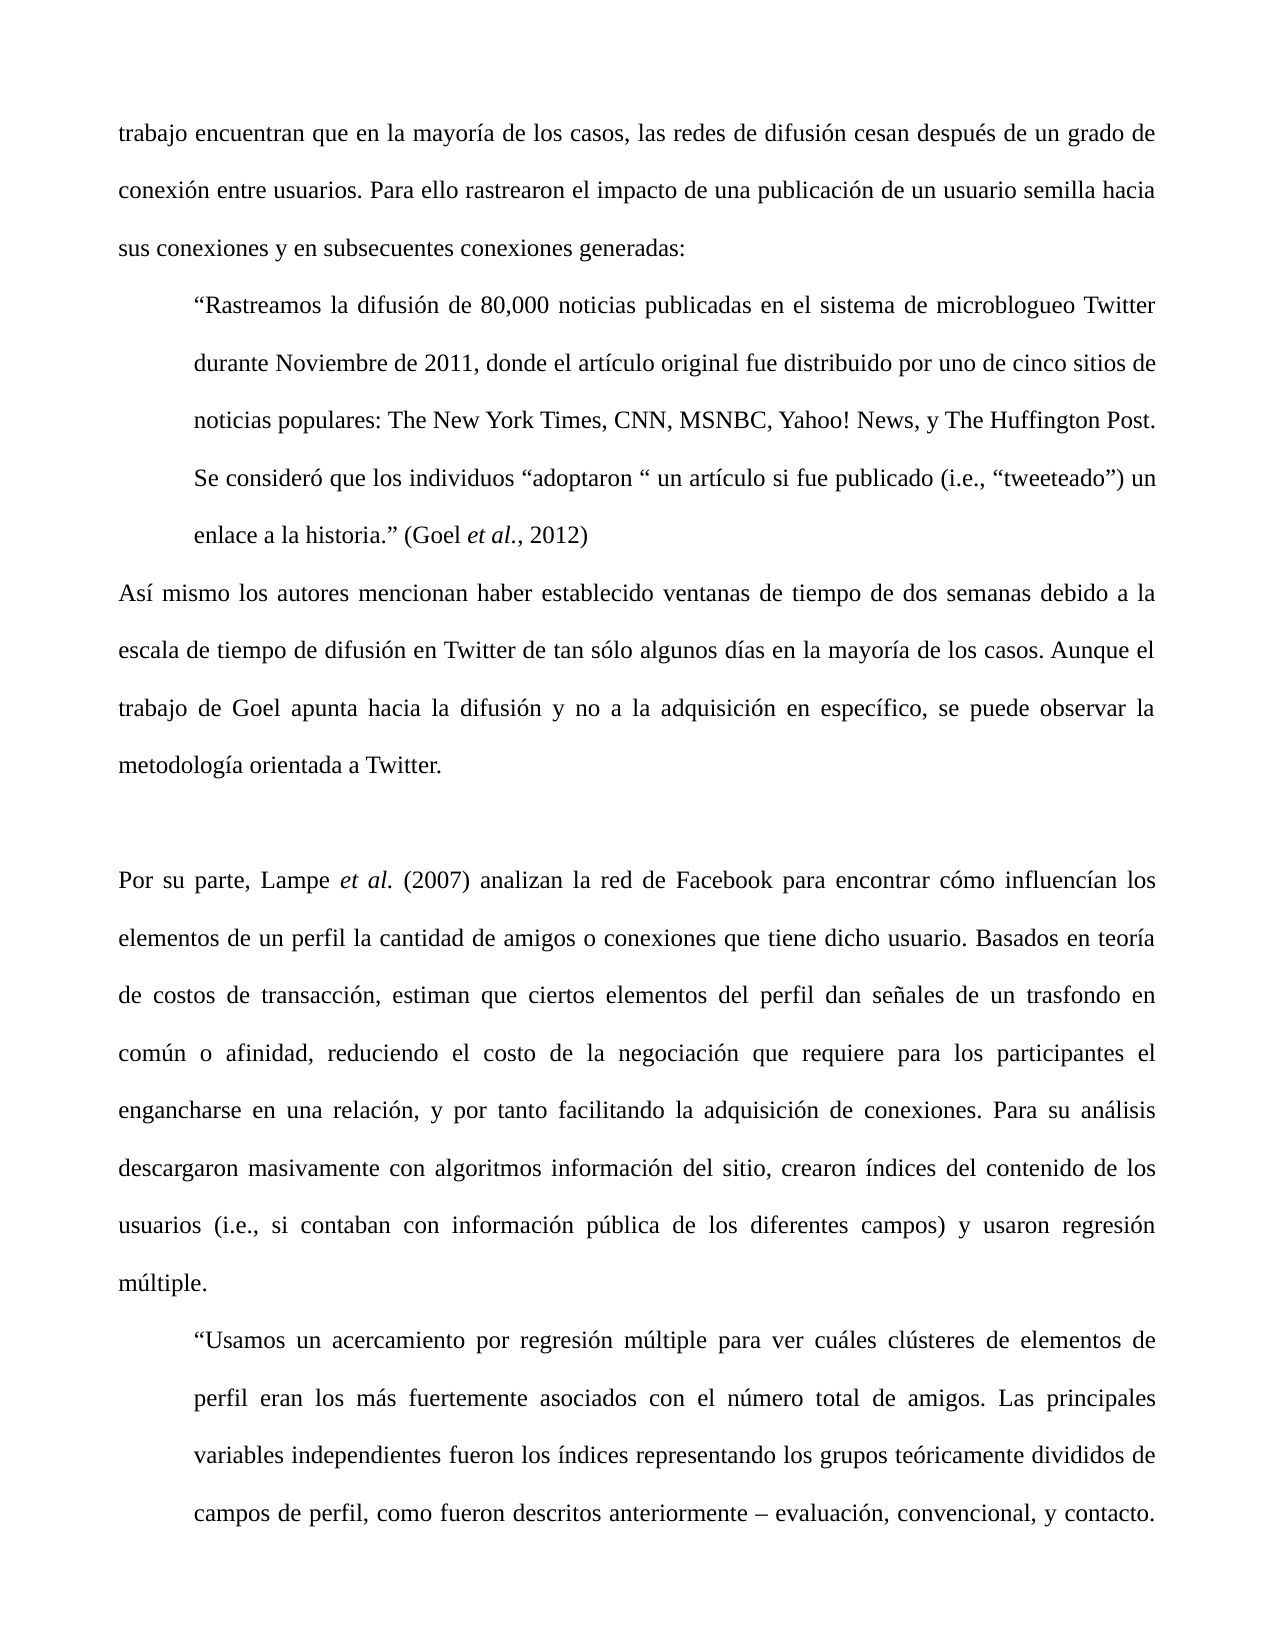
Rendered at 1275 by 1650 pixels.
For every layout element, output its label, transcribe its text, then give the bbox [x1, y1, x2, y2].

text “Rastreamos la difusión de 80,000 noticias publicadas en el sistema de microblogueo Twitter durante Noviembre de 2011, donde el artículo original fue distribuido por uno de cinco sitios de noticias populares: The New York Times, CNN, MSNBC, Yahoo! News, y The Huffington Post. Se consideró que los individuos “adoptaron “ un artículo si fue publicado (i.e., “tweeteado”) un enlace a la historia.” (Goel et al., 2012) [194, 291, 1157, 549]
text Así mismo los autores mencionan haber establecido ventanas de tiempo de dos semanas debido a la escala de tiempo de difusión en Twitter de tan sólo algunos días en la mayoría de los casos. Aunque el trabajo de Goel apunta hacia la difusión y no a la adquisición en específico, se puede observar la metodología orientada a Twitter. [118, 578, 1157, 779]
text “Usamos un acercamiento por regresión múltiple para ver cuáles clústeres de elementos de perfil eran los más fuertemente asociados con el número total de amigos. Las principales variables independientes fueron los índices representando los grupos teóricamente divididos de campos de perfil, como fueron descritos anteriormente – evaluación, convencional, y contacto. [194, 1326, 1157, 1527]
text trabajo encuentran que en la mayoría de los casos, las redes de difusión cesan después de un grado de conexión entre usuarios. Para ello rastrearon el impacto de una publicación de un usuario semilla hacia sus conexiones y en subsecuentes conexiones generadas: [118, 118, 1157, 262]
text Por su parte, Lampe et al. (2007) analizan la red de Facebook para encontrar cómo influencían los elementos de un perfil la cantidad de amigos o conexiones que tiene dicho usuario. Basados en teoría de costos de transacción, estiman que ciertos elementos del perfil dan señales de un trasfondo en común o afinidad, reduciendo el costo de la negociación que requiere para los participantes el engancharse en una relación, y por tanto facilitando la adquisición de conexiones. Para su análisis descargaron masivamente con algoritmos información del sitio, crearon índices del contenido de los usuarios (i.e., si contaban con información pública de los diferentes campos) y usaron regresión múltiple. [118, 866, 1157, 1297]
